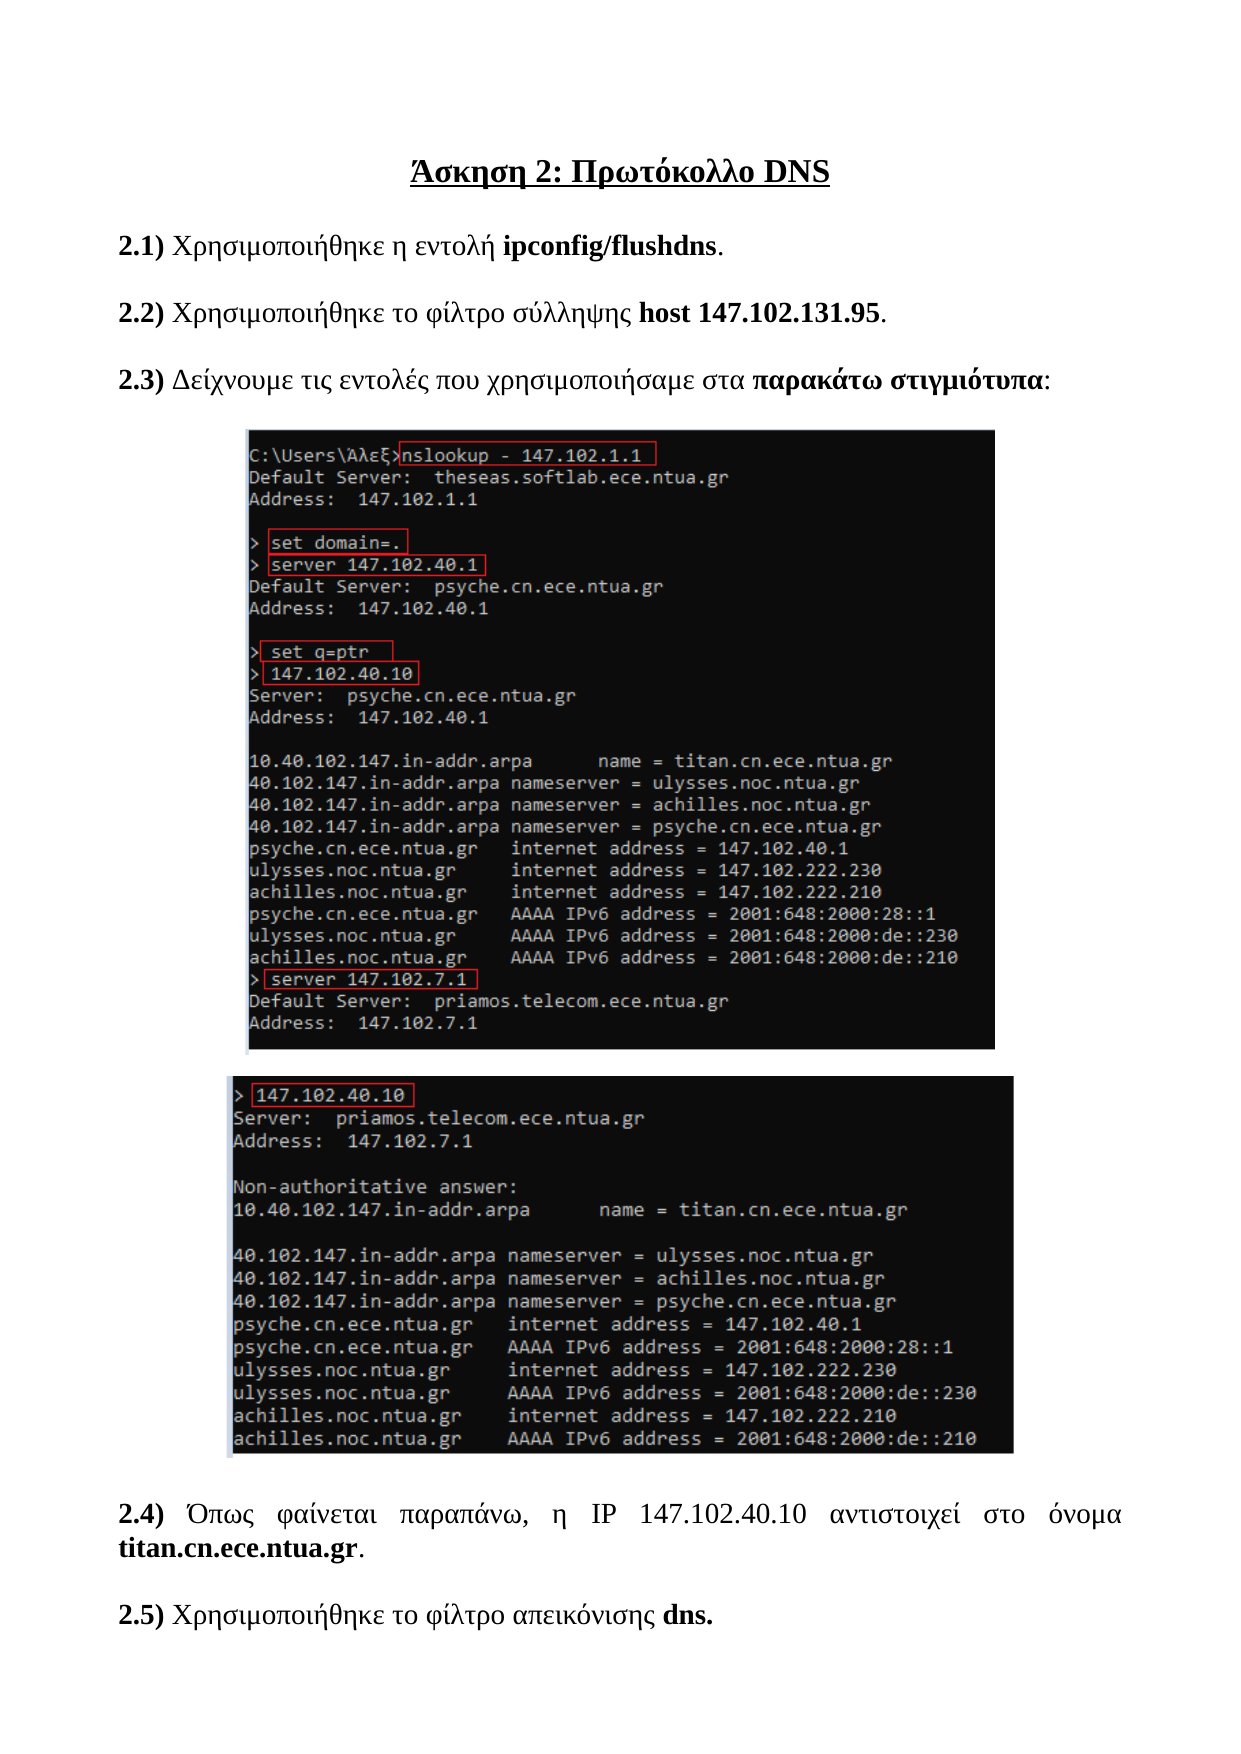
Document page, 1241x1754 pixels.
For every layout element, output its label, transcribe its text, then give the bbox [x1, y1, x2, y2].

picture [245, 429, 995, 1055]
text 2.1) Χρησιμοποιήθηκε η εντολή ipconfig/flushdns. [118, 228, 1122, 262]
text Άσκηση 2: Πρωτόκολλο DNS [118, 152, 1122, 190]
text 2.3) Δείχνουμε τις εντολές που χρησιμοποιήσαμε στα παρακάτω στιγμιότυπα: [118, 362, 1122, 396]
text 2.4) Όπως φαίνεται παραπάνω, η IP 147.102.40.10 αντιστοιχεί στο όνομα titan.cn.ece.ntua.gr. [118, 1496, 1122, 1563]
text 2.2) Χρησιμοποιήθηκε το φίλτρο σύλληψης host 147.102.131.95. [118, 295, 1122, 329]
text 2.5) Χρησιμοποιήθηκε το φίλτρο απεικόνισης dns. [118, 1597, 1122, 1630]
picture [226, 1076, 1014, 1458]
